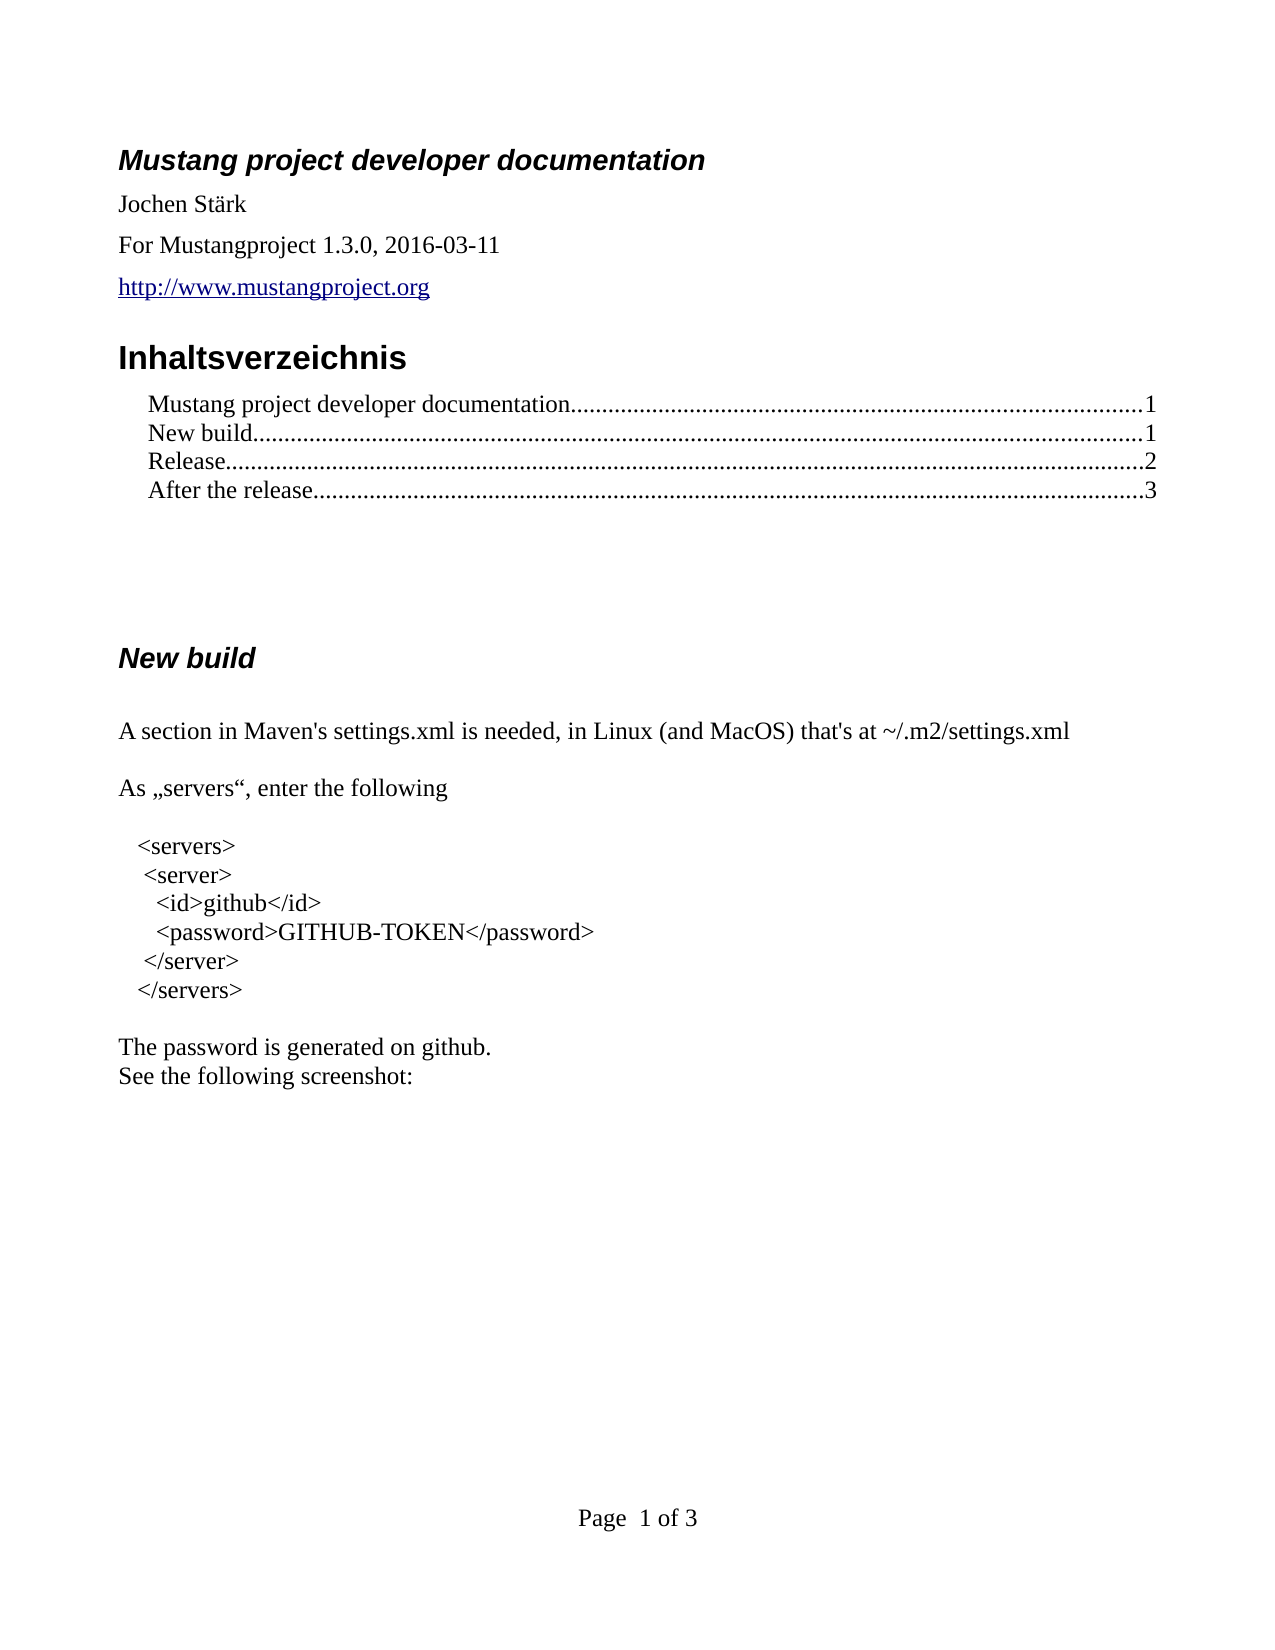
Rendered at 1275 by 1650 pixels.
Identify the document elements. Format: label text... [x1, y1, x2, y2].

text Mustang project developer documentation 1 [148, 389, 1157, 418]
text New build 1 [148, 418, 1157, 446]
subtitle Mustang project developer documentation [118, 143, 1157, 177]
text A section in Maven's settings.xml is needed, in Linux (and MacOS) that's at ~/.m2/settings.xml [118, 716, 1157, 773]
text For Mustangproject 1.3.0, 2016-03-11 [118, 230, 1157, 259]
text As „servers“, enter the following <servers> <server> <id>github</id> <password>GITHUB-TOKEN</password> </server> </servers> [118, 773, 1157, 1032]
text The password is generated on github. [118, 1032, 1157, 1061]
subtitle New build [118, 641, 1157, 675]
text Jochen Stärk [118, 189, 1157, 218]
text Release 2 [148, 446, 1157, 475]
subtitle Inhaltsverzeichnis [118, 338, 1157, 376]
text http://www.mustangproject.org [118, 272, 1157, 300]
text After the release 3 [148, 475, 1157, 504]
text See the following screenshot: [118, 1061, 1157, 1090]
